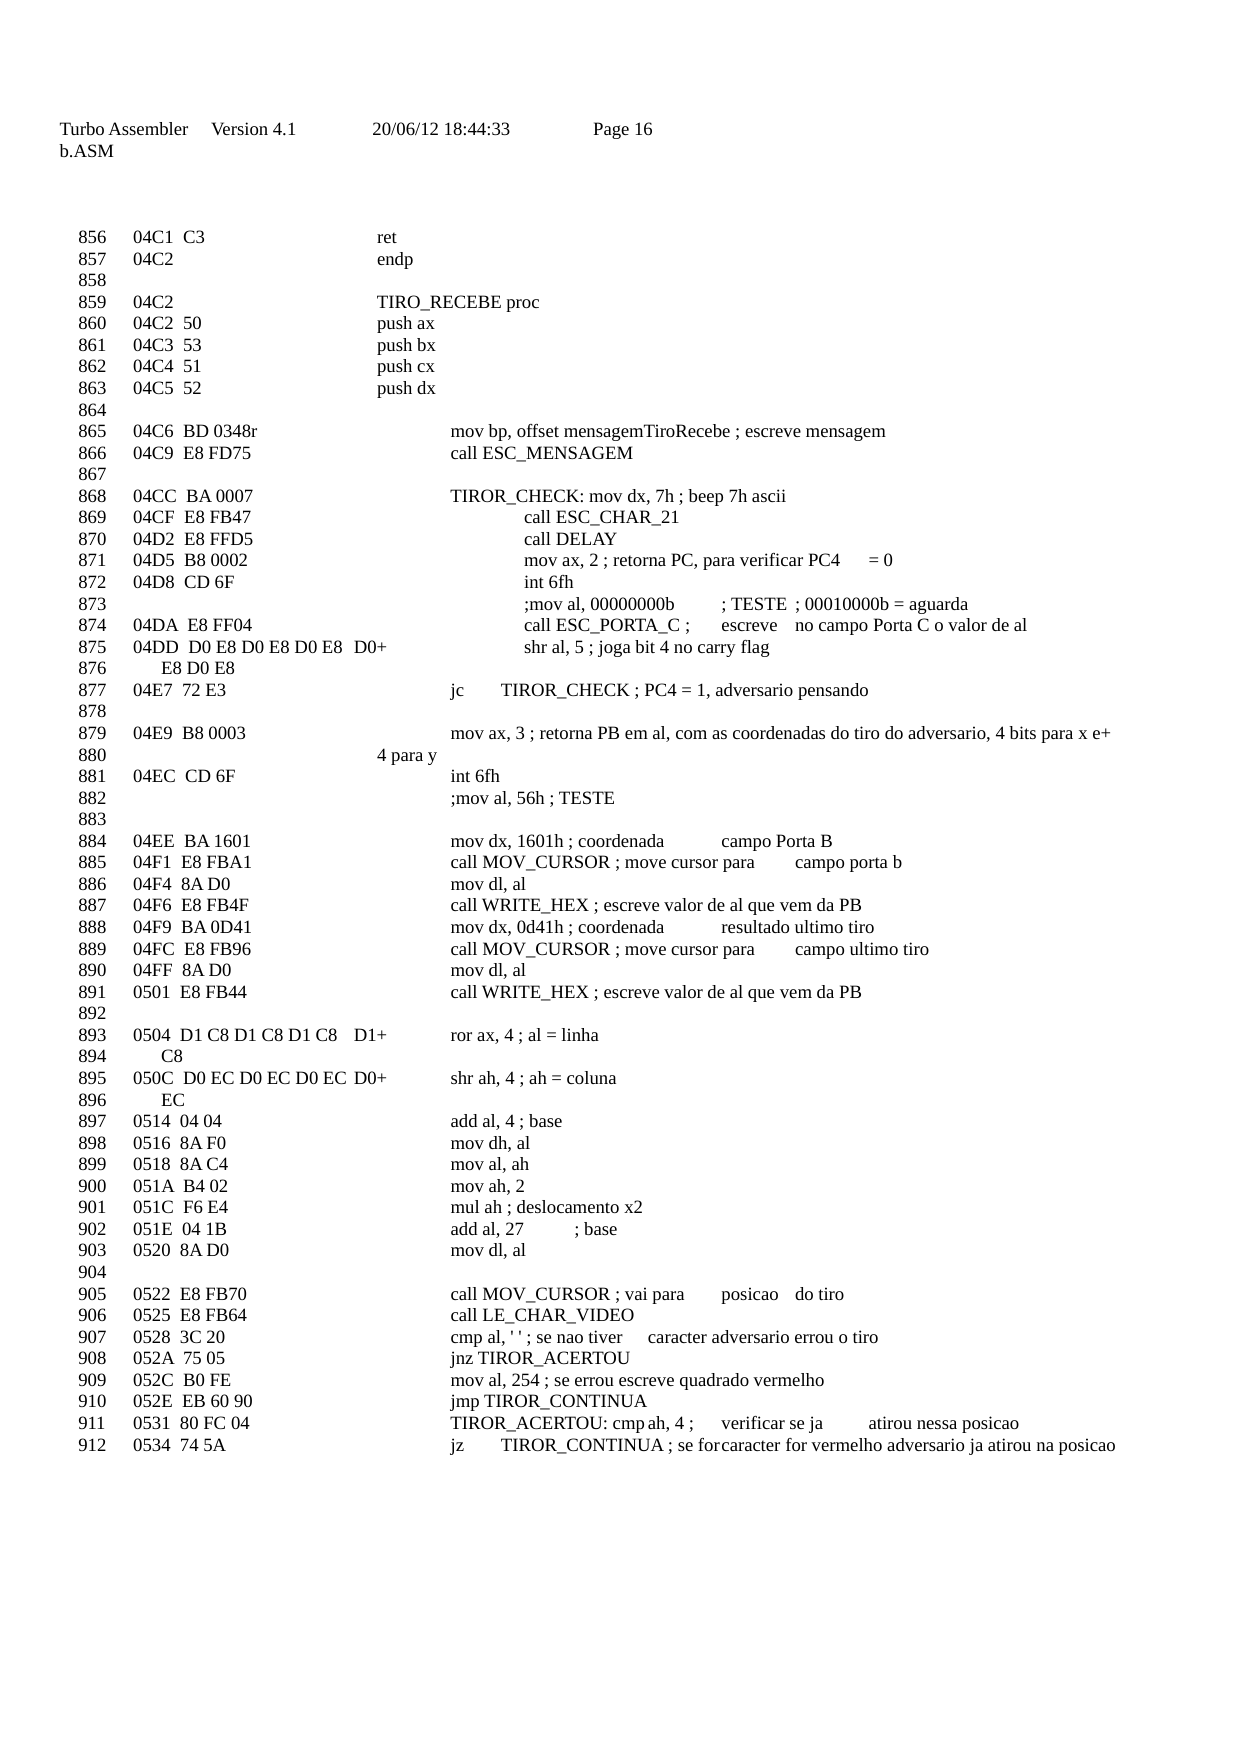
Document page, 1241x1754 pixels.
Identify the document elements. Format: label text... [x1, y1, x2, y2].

text 871 04D5 B8 0002 mov ax, 2 ; retorna PC, para verificar PC4 = 0 [59, 549, 1180, 571]
text 889 04FC E8 FB96 call MOV_CURSOR ; move cursor para campo ultimo tiro [59, 937, 1180, 959]
text 896 EC [59, 1088, 1180, 1110]
text 899 0518 8A C4 mov al, ah [59, 1153, 1180, 1175]
text 885 04F1 E8 FBA1 call MOV_CURSOR ; move cursor para campo porta b [59, 851, 1180, 873]
text 907 0528 3C 20 cmp al, ' ' ; se nao tiver caracter adversario errou o tiro [59, 1326, 1180, 1347]
text 911 0531 80 FC 04 TIROR_ACERTOU: cmp ah, 4 ; verificar se ja atirou nessa posicao [59, 1412, 1180, 1433]
text 877 04E7 72 E3 jc TIROR_CHECK ; PC4 = 1, adversario pensando [59, 679, 1180, 700]
text 884 04EE BA 1601 mov dx, 1601h ; coordenada campo Porta B [59, 830, 1180, 851]
text 859 04C2 TIRO_RECEBE proc [59, 291, 1180, 312]
text 886 04F4 8A D0 mov dl, al [59, 873, 1180, 894]
text 888 04F9 BA 0D41 mov dx, 0d41h ; coordenada resultado ultimo tiro [59, 916, 1180, 937]
text b.ASM [59, 140, 1180, 161]
text 866 04C9 E8 FD75 call ESC_MENSAGEM [59, 442, 1180, 463]
text 909 052C B0 FE mov al, 254 ; se errou escreve quadrado vermelho [59, 1369, 1180, 1390]
text 897 0514 04 04 add al, 4 ; base [59, 1110, 1180, 1132]
text 883 [59, 808, 1180, 830]
text 861 04C3 53 push bx [59, 334, 1180, 355]
text 860 04C2 50 push ax [59, 312, 1180, 334]
text 895 050C D0 EC D0 EC D0 EC D0+ shr ah, 4 ; ah = coluna [59, 1067, 1180, 1088]
text 869 04CF E8 FB47 call ESC_CHAR_21 [59, 506, 1180, 528]
text 876 E8 D0 E8 [59, 657, 1180, 679]
text 898 0516 8A F0 mov dh, al [59, 1132, 1180, 1153]
text 910 052E EB 60 90 jmp TIROR_CONTINUA [59, 1390, 1180, 1412]
text 856 04C1 C3 ret [59, 226, 1180, 247]
text 894 C8 [59, 1045, 1180, 1067]
text 863 04C5 52 push dx [59, 377, 1180, 398]
text 890 04FF 8A D0 mov dl, al [59, 959, 1180, 981]
text 880 4 para y [59, 743, 1180, 765]
text 900 051A B4 02 mov ah, 2 [59, 1175, 1180, 1196]
text 864 [59, 398, 1180, 420]
text 891 0501 E8 FB44 call WRITE_HEX ; escreve valor de al que vem da PB [59, 981, 1180, 1002]
text Turbo Assembler Version 4.1 20/06/12 18:44:33 Page 16 [59, 118, 1180, 140]
text 881 04EC CD 6F int 6fh [59, 765, 1180, 787]
text 878 [59, 700, 1180, 722]
text 906 0525 E8 FB64 call LE_CHAR_VIDEO [59, 1304, 1180, 1326]
text 908 052A 75 05 jnz TIROR_ACERTOU [59, 1347, 1180, 1369]
text 870 04D2 E8 FFD5 call DELAY [59, 528, 1180, 549]
text 873 ;mov al, 00000000b ; TESTE ; 00010000b = aguarda [59, 592, 1180, 614]
text 858 [59, 269, 1180, 291]
text 887 04F6 E8 FB4F call WRITE_HEX ; escreve valor de al que vem da PB [59, 894, 1180, 916]
text 901 051C F6 E4 mul ah ; deslocamento x2 [59, 1196, 1180, 1218]
text 904 [59, 1261, 1180, 1282]
text 874 04DA E8 FF04 call ESC_PORTA_C ; escreve no campo Porta C o valor de al [59, 614, 1180, 636]
text 862 04C4 51 push cx [59, 355, 1180, 377]
text 857 04C2 endp [59, 247, 1180, 269]
text 879 04E9 B8 0003 mov ax, 3 ; retorna PB em al, com as coordenadas do tiro do adversario, 4 bits para x e+ [59, 722, 1180, 743]
text 912 0534 74 5A jz TIROR_CONTINUA ; se for caracter for vermelho adversario ja atirou na posicao [59, 1433, 1180, 1455]
text 903 0520 8A D0 mov dl, al [59, 1239, 1180, 1261]
text 902 051E 04 1B add al, 27 ; base [59, 1218, 1180, 1239]
text 893 0504 D1 C8 D1 C8 D1 C8 D1+ ror ax, 4 ; al = linha [59, 1024, 1180, 1045]
text 905 0522 E8 FB70 call MOV_CURSOR ; vai para posicao do tiro [59, 1282, 1180, 1304]
text 882 ;mov al, 56h ; TESTE [59, 787, 1180, 808]
text 872 04D8 CD 6F int 6fh [59, 571, 1180, 592]
text 868 04CC BA 0007 TIROR_CHECK: mov dx, 7h ; beep 7h ascii [59, 485, 1180, 506]
text 875 04DD D0 E8 D0 E8 D0 E8 D0+ shr al, 5 ; joga bit 4 no carry flag [59, 636, 1180, 657]
text 865 04C6 BD 0348r mov bp, offset mensagemTiroRecebe ; escreve mensagem [59, 420, 1180, 442]
text 867 [59, 463, 1180, 485]
text 892 [59, 1002, 1180, 1024]
